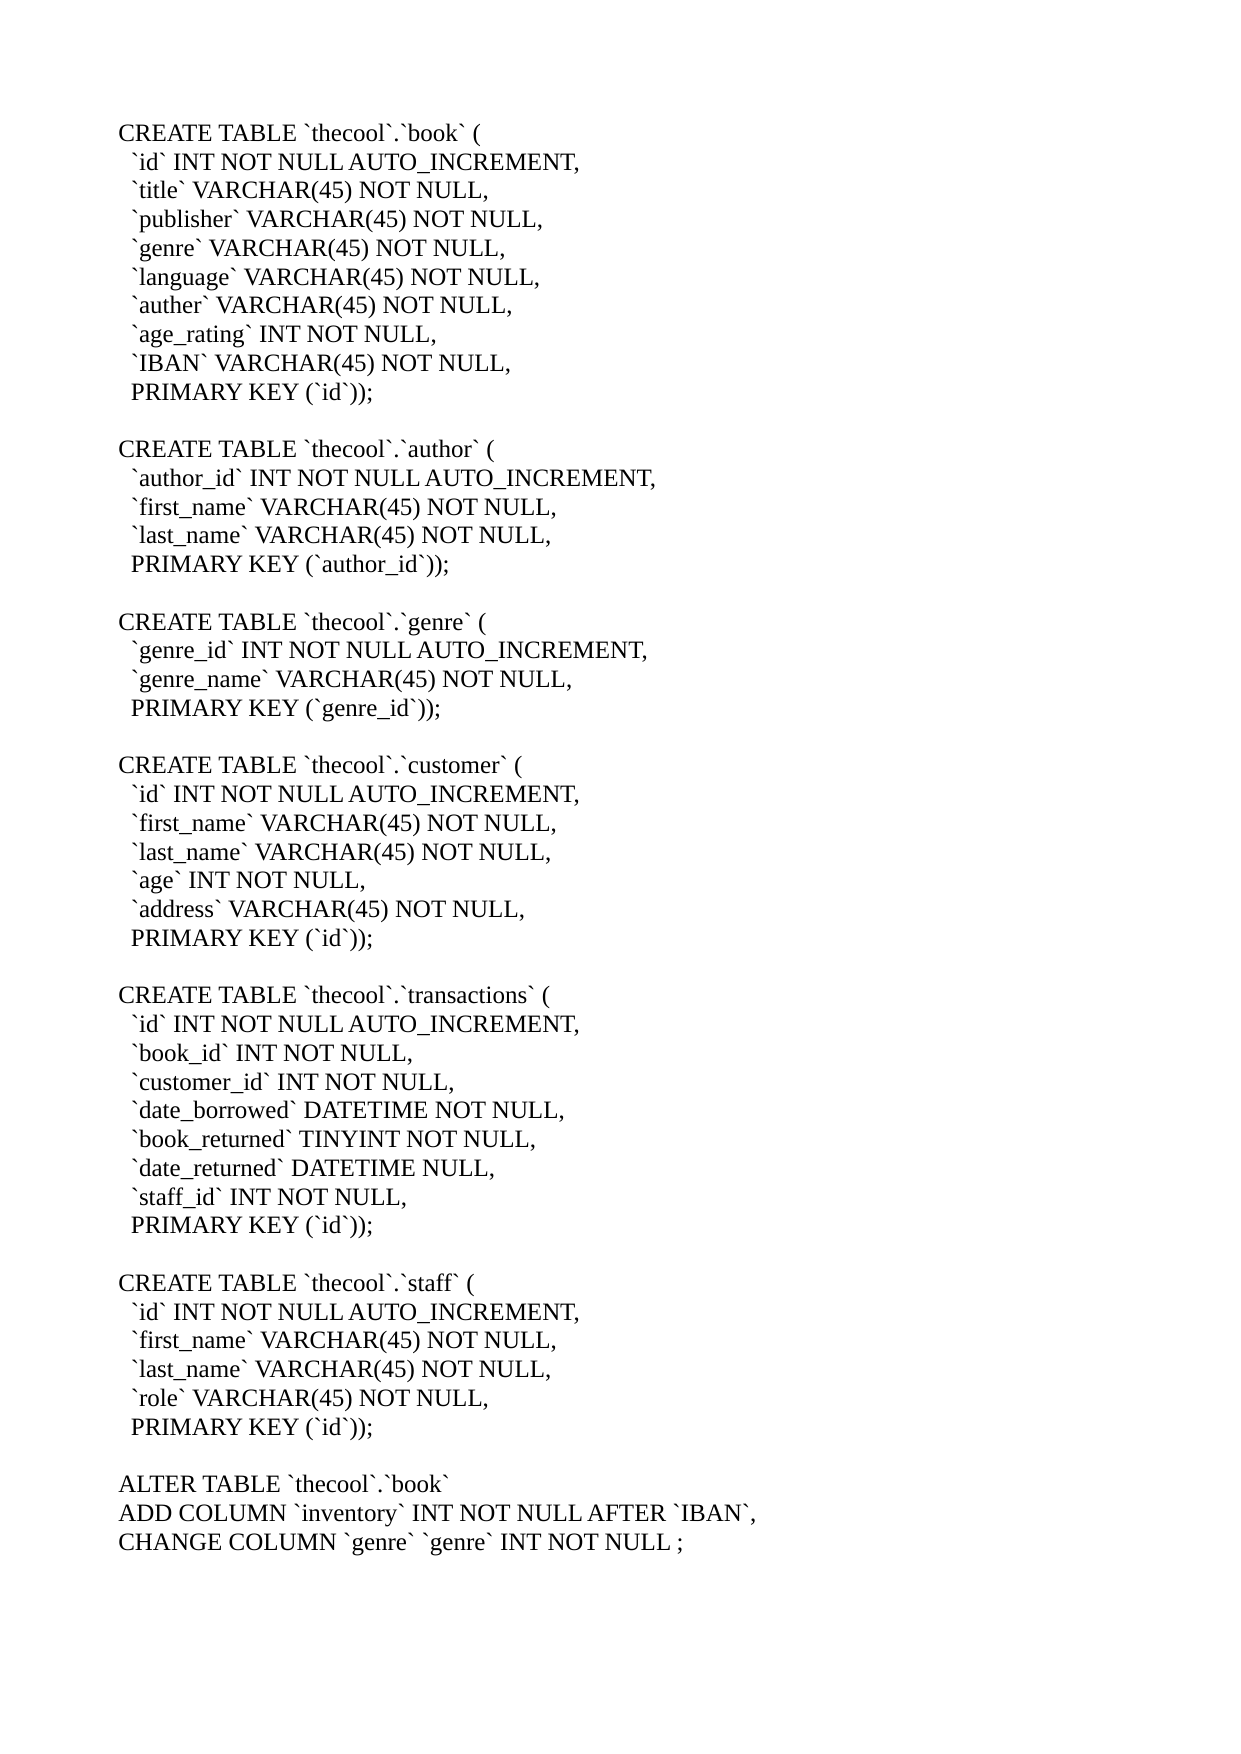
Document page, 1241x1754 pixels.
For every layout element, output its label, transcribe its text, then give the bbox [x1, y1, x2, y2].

text ALTER TABLE `thecool`.`book` ADD COLUMN `inventory` INT NOT NULL AFTER `IBAN`, CHANGE COLUMN `genre` `genre` INT NOT NULL ; [118, 1469, 1122, 1556]
text CREATE TABLE `thecool`.`customer` ( `id` INT NOT NULL AUTO_INCREMENT, `first_name` VARCHAR(45) NOT NULL, `last_name` VARCHAR(45) NOT NULL, `age` INT NOT NULL, `address` VARCHAR(45) NOT NULL, PRIMARY KEY (`id`)); [118, 751, 1122, 981]
text CREATE TABLE `thecool`.`author` ( `author_id` INT NOT NULL AUTO_INCREMENT, `first_name` VARCHAR(45) NOT NULL, `last_name` VARCHAR(45) NOT NULL, PRIMARY KEY (`author_id`)); [118, 434, 1122, 607]
text CREATE TABLE `thecool`.`staff` ( `id` INT NOT NULL AUTO_INCREMENT, `first_name` VARCHAR(45) NOT NULL, `last_name` VARCHAR(45) NOT NULL, `role` VARCHAR(45) NOT NULL, PRIMARY KEY (`id`)); [118, 1268, 1122, 1441]
text CREATE TABLE `thecool`.`book` ( `id` INT NOT NULL AUTO_INCREMENT, `title` VARCHAR(45) NOT NULL, `publisher` VARCHAR(45) NOT NULL, `genre` VARCHAR(45) NOT NULL, `language` VARCHAR(45) NOT NULL, `auther` VARCHAR(45) NOT NULL, `age_rating` INT NOT NULL, `IBAN` VARCHAR(45) NOT NULL, PRIMARY KEY (`id`)); [118, 118, 1122, 406]
text CREATE TABLE `thecool`.`transactions` ( `id` INT NOT NULL AUTO_INCREMENT, `book_id` INT NOT NULL, `customer_id` INT NOT NULL, `date_borrowed` DATETIME NOT NULL, `book_returned` TINYINT NOT NULL, `date_returned` DATETIME NULL, `staff_id` INT NOT NULL, PRIMARY KEY (`id`)); [118, 981, 1122, 1268]
text CREATE TABLE `thecool`.`genre` ( `genre_id` INT NOT NULL AUTO_INCREMENT, `genre_name` VARCHAR(45) NOT NULL, PRIMARY KEY (`genre_id`)); [118, 607, 1122, 751]
